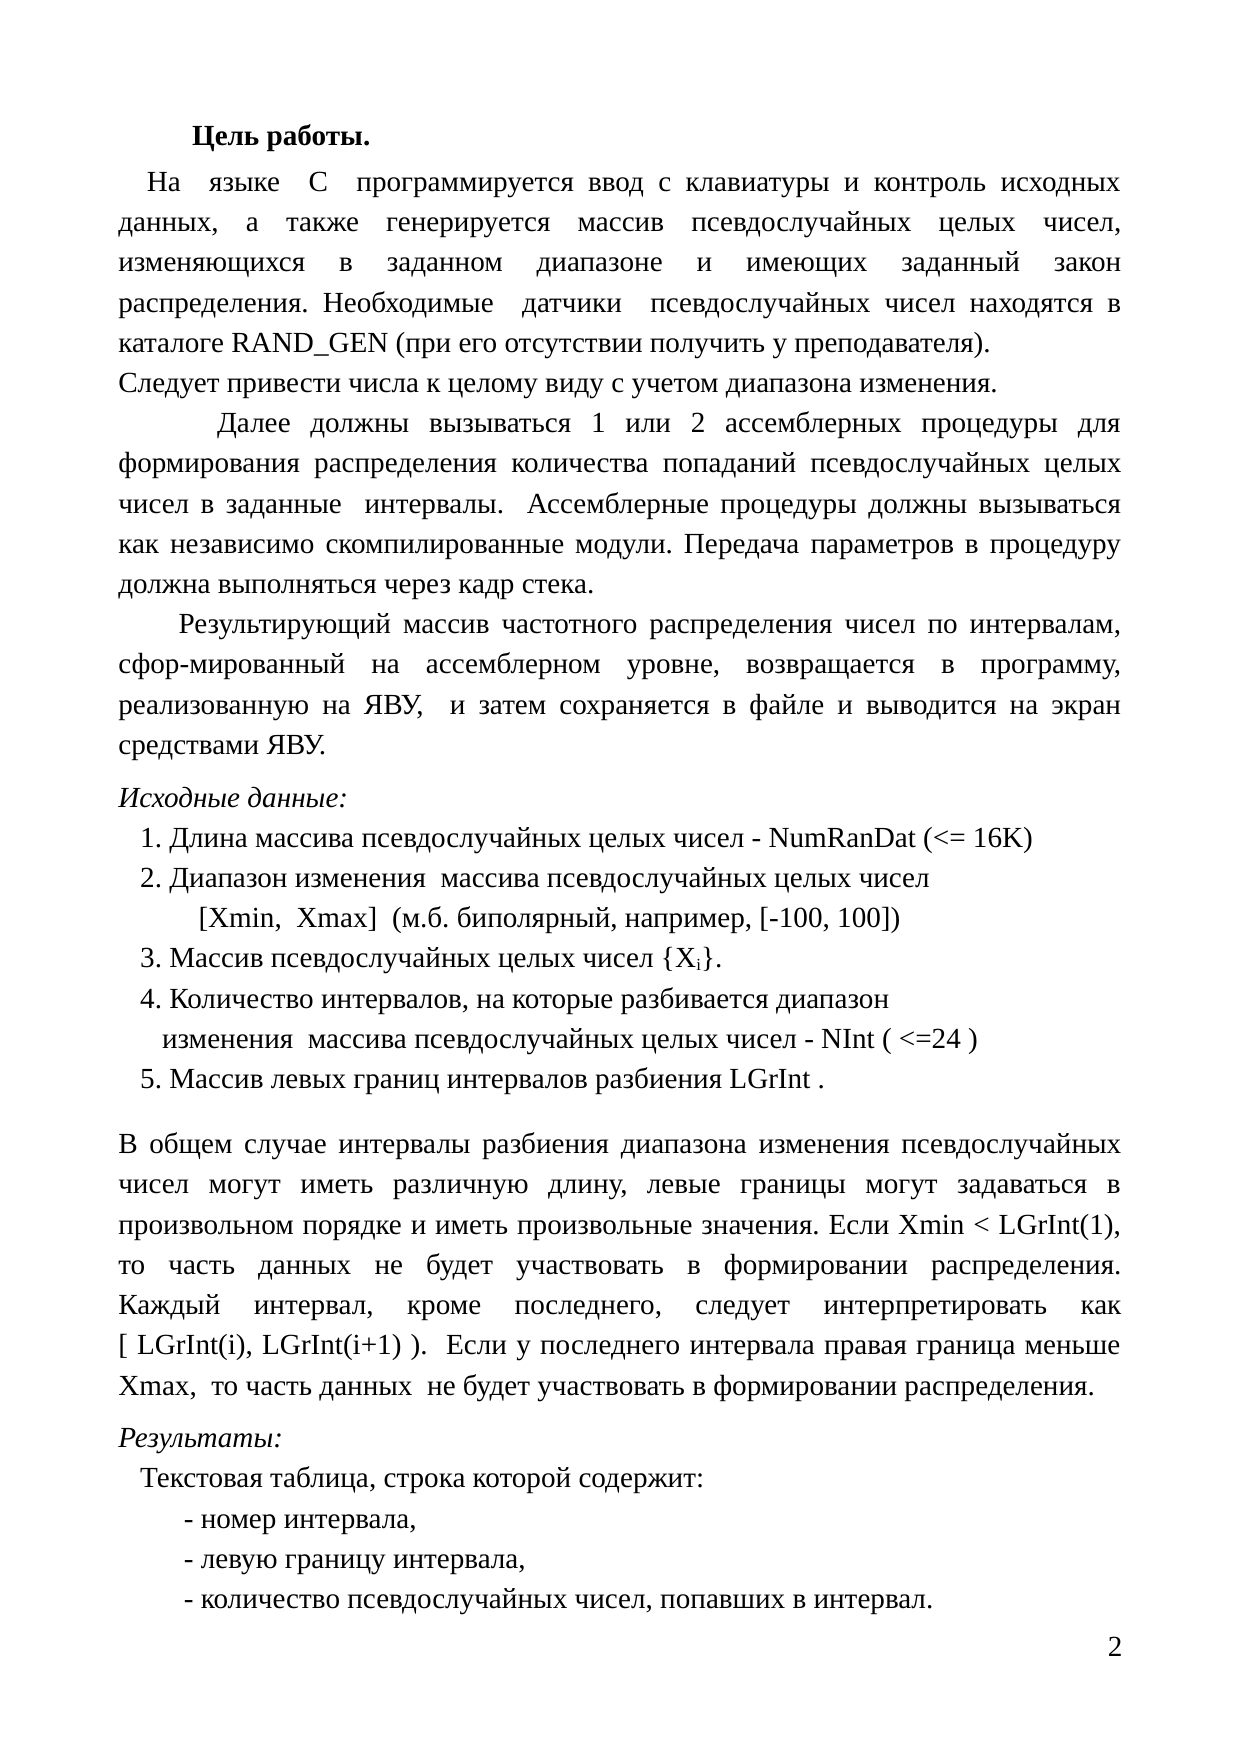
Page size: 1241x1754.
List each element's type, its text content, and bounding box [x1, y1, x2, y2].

text В общем случае интервалы разбиения диапазона изменения псевдослучайных чисел могут иметь различную длину, левые границы могут задаваться в произвольном порядке и иметь произвольные значения. Если Xmin < LGrInt(1), то часть данных не будет участвовать в формировании распределения. Каждый интервал, кроме последнего, следует интерпретировать как [ LGrInt(i), LGrInt(i+1) ). Если у последнего интервала правая граница меньше Xmax, то часть данных не будет участвовать в формировании распределения. [118, 1126, 1122, 1401]
subtitle Цель работы. [118, 118, 1122, 152]
text 1. Длина массива псевдослучайных целых чисел - NumRanDat (<= 16K) [118, 820, 1122, 853]
text - количество псевдослучайных чисел, попавших в интервал. [118, 1581, 1122, 1615]
text Текстовая таблица, строка которой содержит: [118, 1461, 1122, 1494]
text - номер интервала, [118, 1501, 1122, 1534]
text Результаты: [118, 1420, 1122, 1454]
text 3. Массив псевдослучайных целых чисел {Xi}. [118, 941, 1122, 974]
text Далее должны вызываться 1 или 2 ассемблерных процедуры для формирования распределения количества попаданий псевдослучайных целых чисел в заданные интервалы. Ассемблерные процедуры должны вызываться как независимо скомпилированные модули. Передача параметров в процедуру должна выполняться через кадр стека. [118, 405, 1122, 600]
text Результирующий массив частотного распределения чисел по интервалам, сфор-мированный на ассемблерном уровне, возвращается в программу, реализованную на ЯВУ, и затем сохраняется в файле и выводится на экран средствами ЯВУ. [118, 606, 1122, 761]
text Следует привести числа к целому виду с учетом диапазона изменения. [118, 365, 1122, 399]
text - левую границу интервала, [118, 1541, 1122, 1574]
text [Xmin, Xmax] (м.б. биполярный, например, [-100, 100]) [118, 900, 1122, 934]
text Исходные данные: [118, 780, 1122, 813]
text На языке С программируется ввод с клавиатуры и контроль исходных данных, а также генерируется массив псевдослучайных целых чисел, изменяющихся в заданном диапазоне и имеющих заданный закон распределения. Необходимые датчики псевдослучайных чисел находятся в каталоге RAND_GEN (пpи его отсутствии получить у пpеподавателя). [118, 164, 1122, 358]
text изменения массива псевдослучайных целых чисел - NInt ( <=24 ) [118, 1021, 1122, 1054]
text 2. Диапазон изменения массива псевдослучайных целых чисел [118, 860, 1122, 894]
text 4. Количество интервалов, на которые разбивается диапазон [118, 981, 1122, 1014]
text 5. Массив левых границ интервалов разбиения LGrInt . [118, 1061, 1122, 1095]
